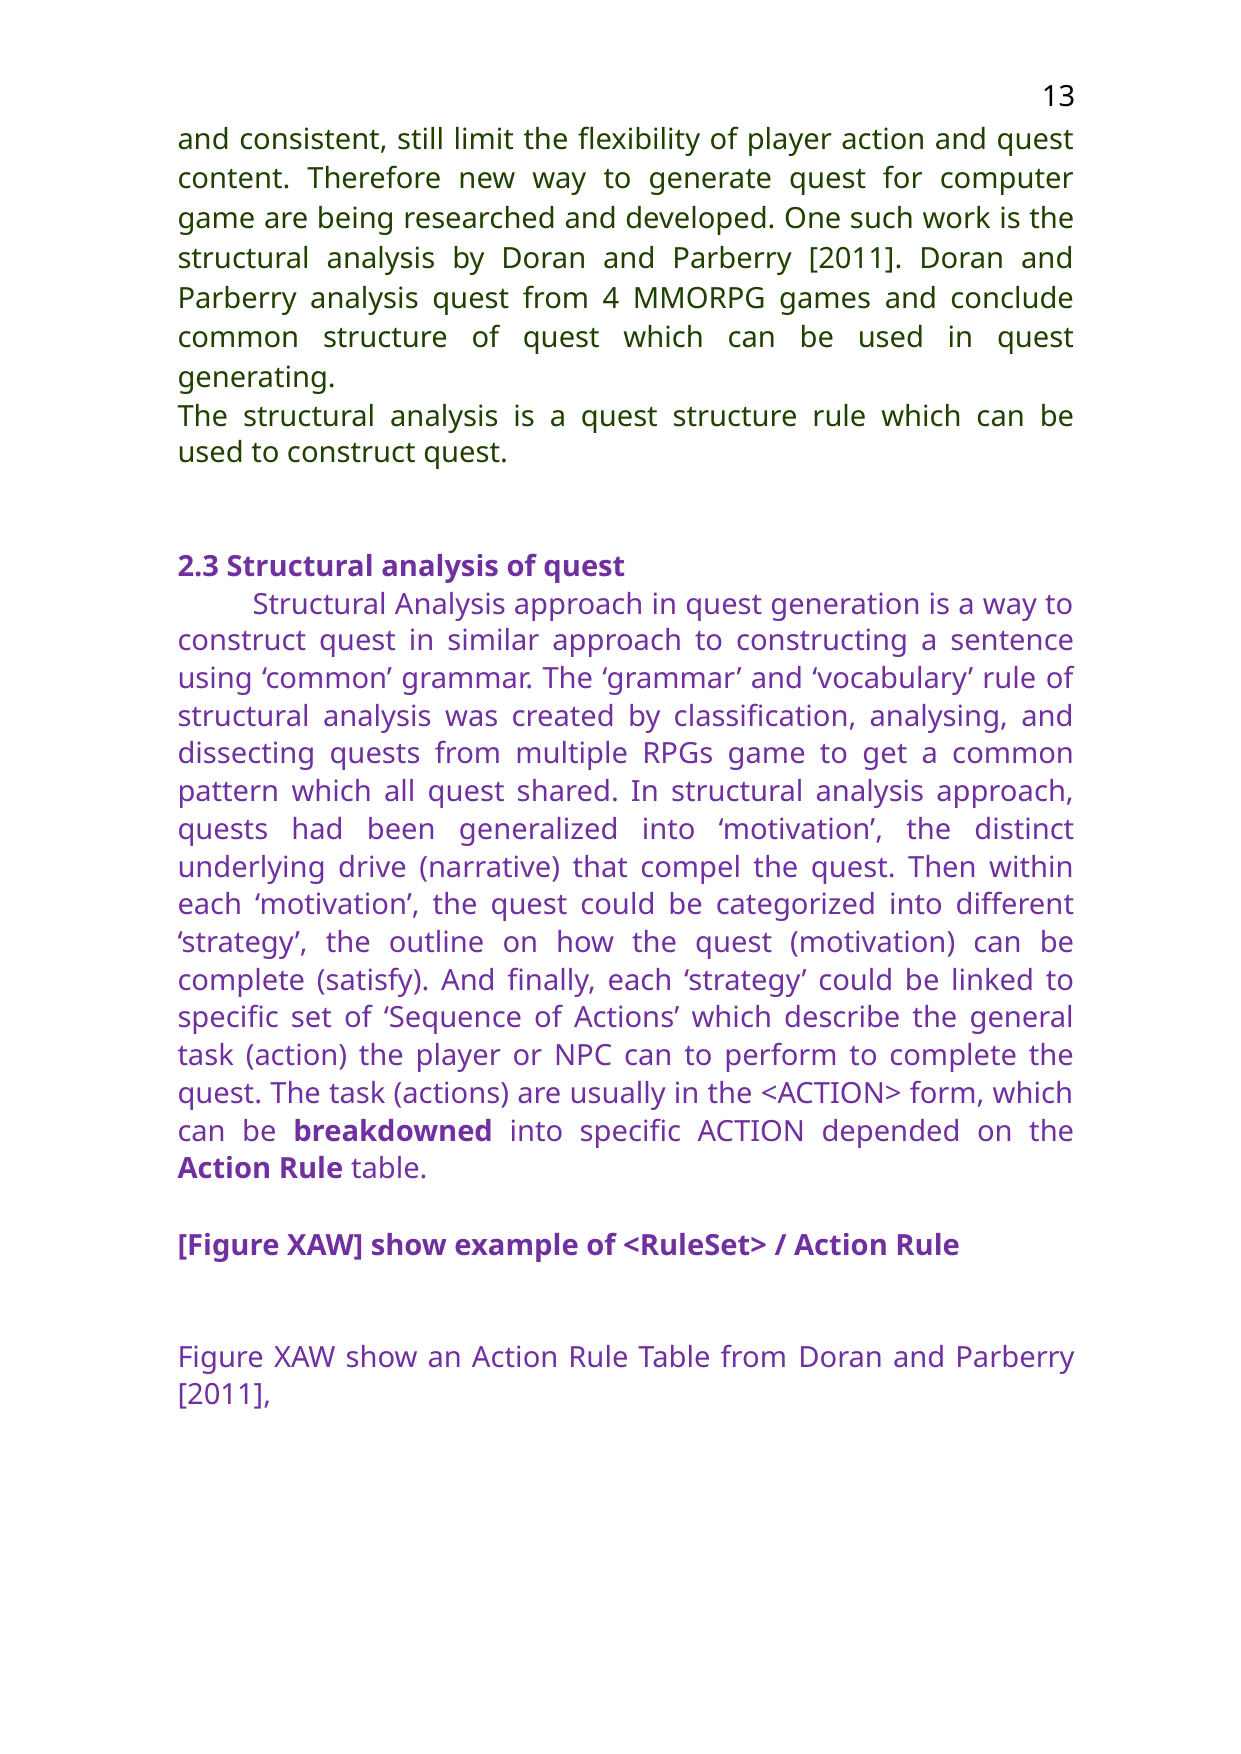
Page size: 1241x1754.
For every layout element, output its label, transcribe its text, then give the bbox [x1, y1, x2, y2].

text Figure XAW show an Action Rule Table from Doran and Parberry [2011], [177, 1338, 1075, 1413]
text [Figure XAW] show example of <RuleSet> / Action Rule [177, 1225, 1075, 1262]
text The structural analysis is a quest structure rule which can be used to construct quest. [177, 396, 1075, 471]
text 2.3 Structural analysis of quest [177, 546, 1075, 584]
text Structural Analysis approach in quest generation is a way to construct quest in similar approach to constructing a sentence using ‘common’ grammar. The ‘grammar’ and ‘vocabulary’ rule of structural analysis was created by classification, analysing, and dissecting quests from multiple RPGs game to get a common pattern which all quest shared. In structural analysis approach, quests had been generalized into ‘motivation’, the distinct underlying drive (narrative) that compel the quest. Then within each ‘motivation’, the quest could be categorized into different ‘strategy’, the outline on how the quest (motivation) can be complete (satisfy). And finally, each ‘strategy’ could be linked to specific set of ‘Sequence of Actions’ which describe the general task (action) the player or NPC can to perform to complete the quest. The task (actions) are usually in the <ACTION> form, which can be breakdowned into specific ACTION depended on the Action Rule table. [177, 584, 1075, 1187]
text and consistent, still limit the flexibility of player action and quest content. Therefore new way to generate quest for computer game are being researched and developed. One such work is the structural analysis by Doran and Parberry [2011]. Doran and Parberry analysis quest from 4 MMORPG games and conclude common structure of quest which can be used in quest generating. [177, 118, 1075, 396]
